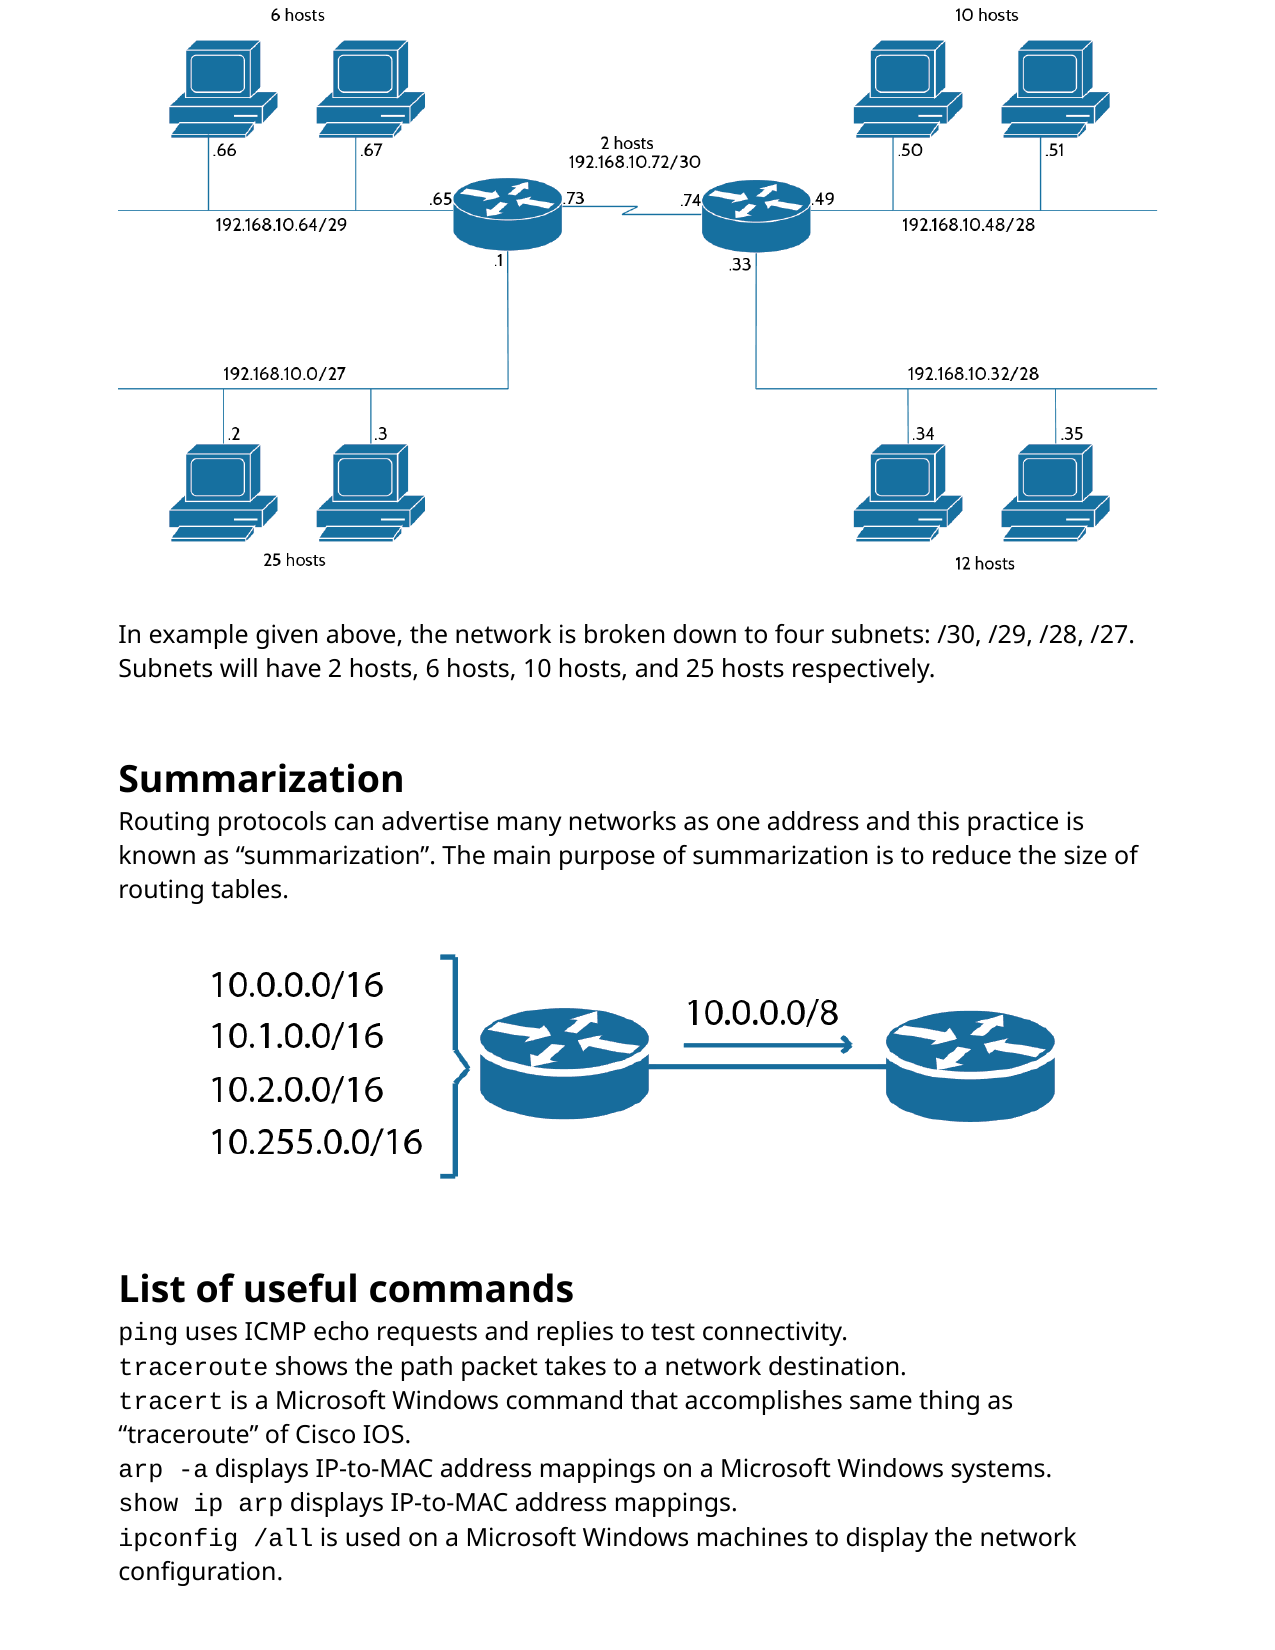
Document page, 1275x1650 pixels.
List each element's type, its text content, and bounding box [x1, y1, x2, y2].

text List of useful commands [118, 1263, 1157, 1314]
text In example given above, the network is broken down to four subnets: /30, /29, /28, /27. Subnets will have 2 hosts, 6 hosts, 10 hosts, and 25 hosts respectively. [118, 616, 1157, 684]
picture [118, 0, 1158, 583]
text ping uses ICMP echo requests and replies to test connectivity. [118, 1314, 1157, 1348]
text ipconfig /all is used on a Microsoft Windows machines to display the network configuration. [118, 1519, 1157, 1588]
picture [195, 910, 1080, 1229]
text Summarization [118, 753, 1157, 804]
text show ip arp displays IP-to-MAC address mappings. [118, 1485, 1157, 1519]
text arp -a displays IP-to-MAC address mappings on a Microsoft Windows systems. [118, 1451, 1157, 1485]
text tracert is a Microsoft Windows command that accomplishes same thing as “traceroute” of Cisco IOS. [118, 1382, 1157, 1451]
text Routing protocols can advertise many networks as one address and this practice is known as “summarization”. The main purpose of summarization is to reduce the size of routing tables. [118, 804, 1157, 906]
text traceroute shows the path packet takes to a network destination. [118, 1348, 1157, 1382]
